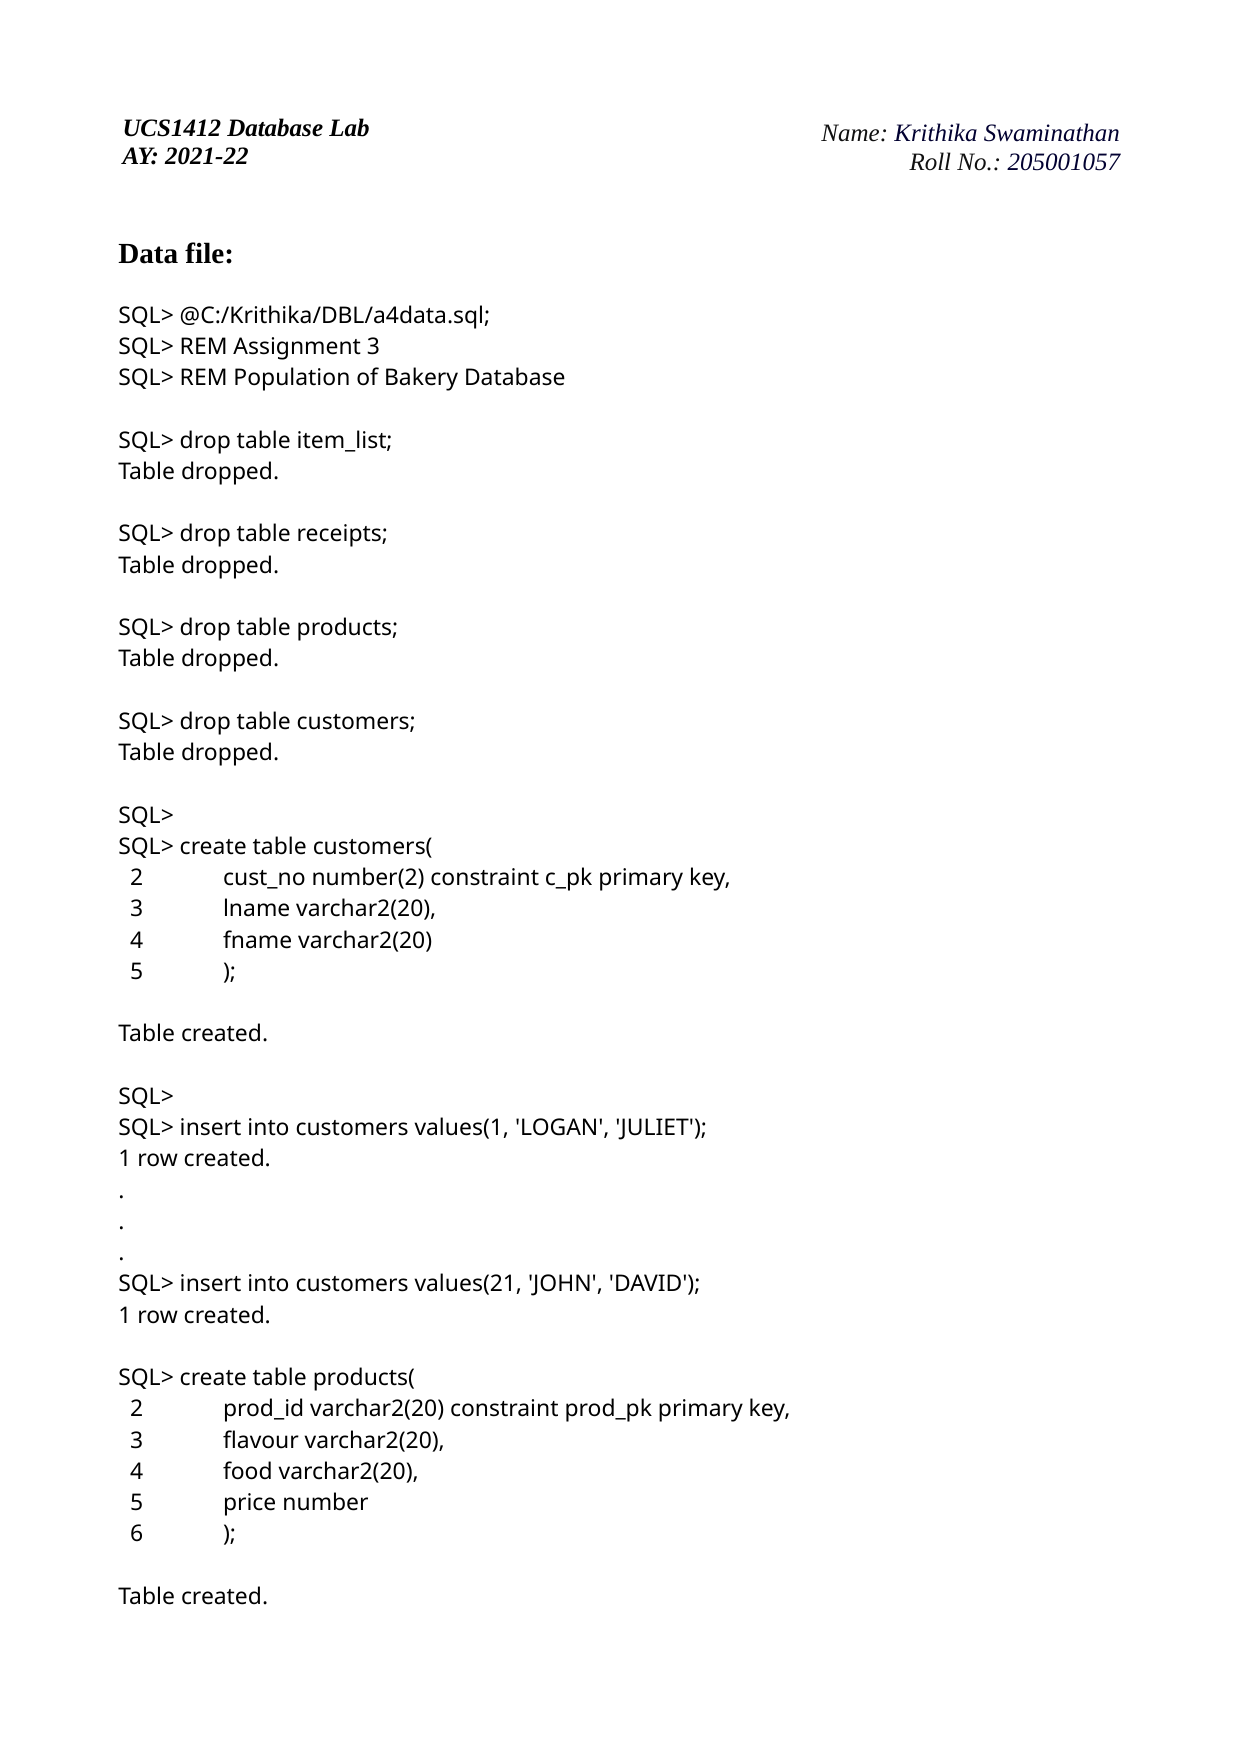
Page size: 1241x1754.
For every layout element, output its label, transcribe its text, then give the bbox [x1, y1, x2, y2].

text SQL> drop table customers; [118, 705, 1122, 736]
text Data file: [118, 236, 1122, 270]
text SQL> insert into customers values(1, 'LOGAN', 'JULIET'); [118, 1111, 1122, 1142]
text 5 ); [118, 955, 1122, 986]
text 2 cust_no number(2) constraint c_pk primary key, [118, 861, 1122, 892]
text Table dropped. [118, 548, 1122, 580]
text 3 flavour varchar2(20), [118, 1423, 1122, 1455]
text SQL> REM Assignment 3 [118, 330, 1122, 361]
text SQL> REM Population of Bakery Database [118, 361, 1122, 392]
text SQL> insert into customers values(21, 'JOHN', 'DAVID'); [118, 1267, 1122, 1298]
text SQL> @C:/Krithika/DBL/a4data.sql; [118, 298, 1122, 330]
text . [118, 1236, 1122, 1267]
text SQL> [118, 798, 1122, 830]
text . [118, 1173, 1122, 1205]
text Table dropped. [118, 736, 1122, 767]
text Table dropped. [118, 642, 1122, 673]
text SQL> create table customers( [118, 830, 1122, 861]
text SQL> drop table receipts; [118, 517, 1122, 548]
text 1 row created. [118, 1298, 1122, 1330]
text SQL> drop table item_list; [118, 423, 1122, 455]
text 1 row created. [118, 1142, 1122, 1173]
text 2 prod_id varchar2(20) constraint prod_pk primary key, [118, 1392, 1122, 1423]
text 4 fname varchar2(20) [118, 923, 1122, 955]
text Table dropped. [118, 455, 1122, 486]
text 3 lname varchar2(20), [118, 892, 1122, 923]
text Table created. [118, 1017, 1122, 1048]
text 4 food varchar2(20), [118, 1455, 1122, 1486]
text Table created. [118, 1580, 1122, 1611]
text 6 ); [118, 1517, 1122, 1548]
text . [118, 1205, 1122, 1236]
text SQL> [118, 1080, 1122, 1111]
text 5 price number [118, 1486, 1122, 1517]
text SQL> drop table products; [118, 611, 1122, 642]
text SQL> create table products( [118, 1361, 1122, 1392]
